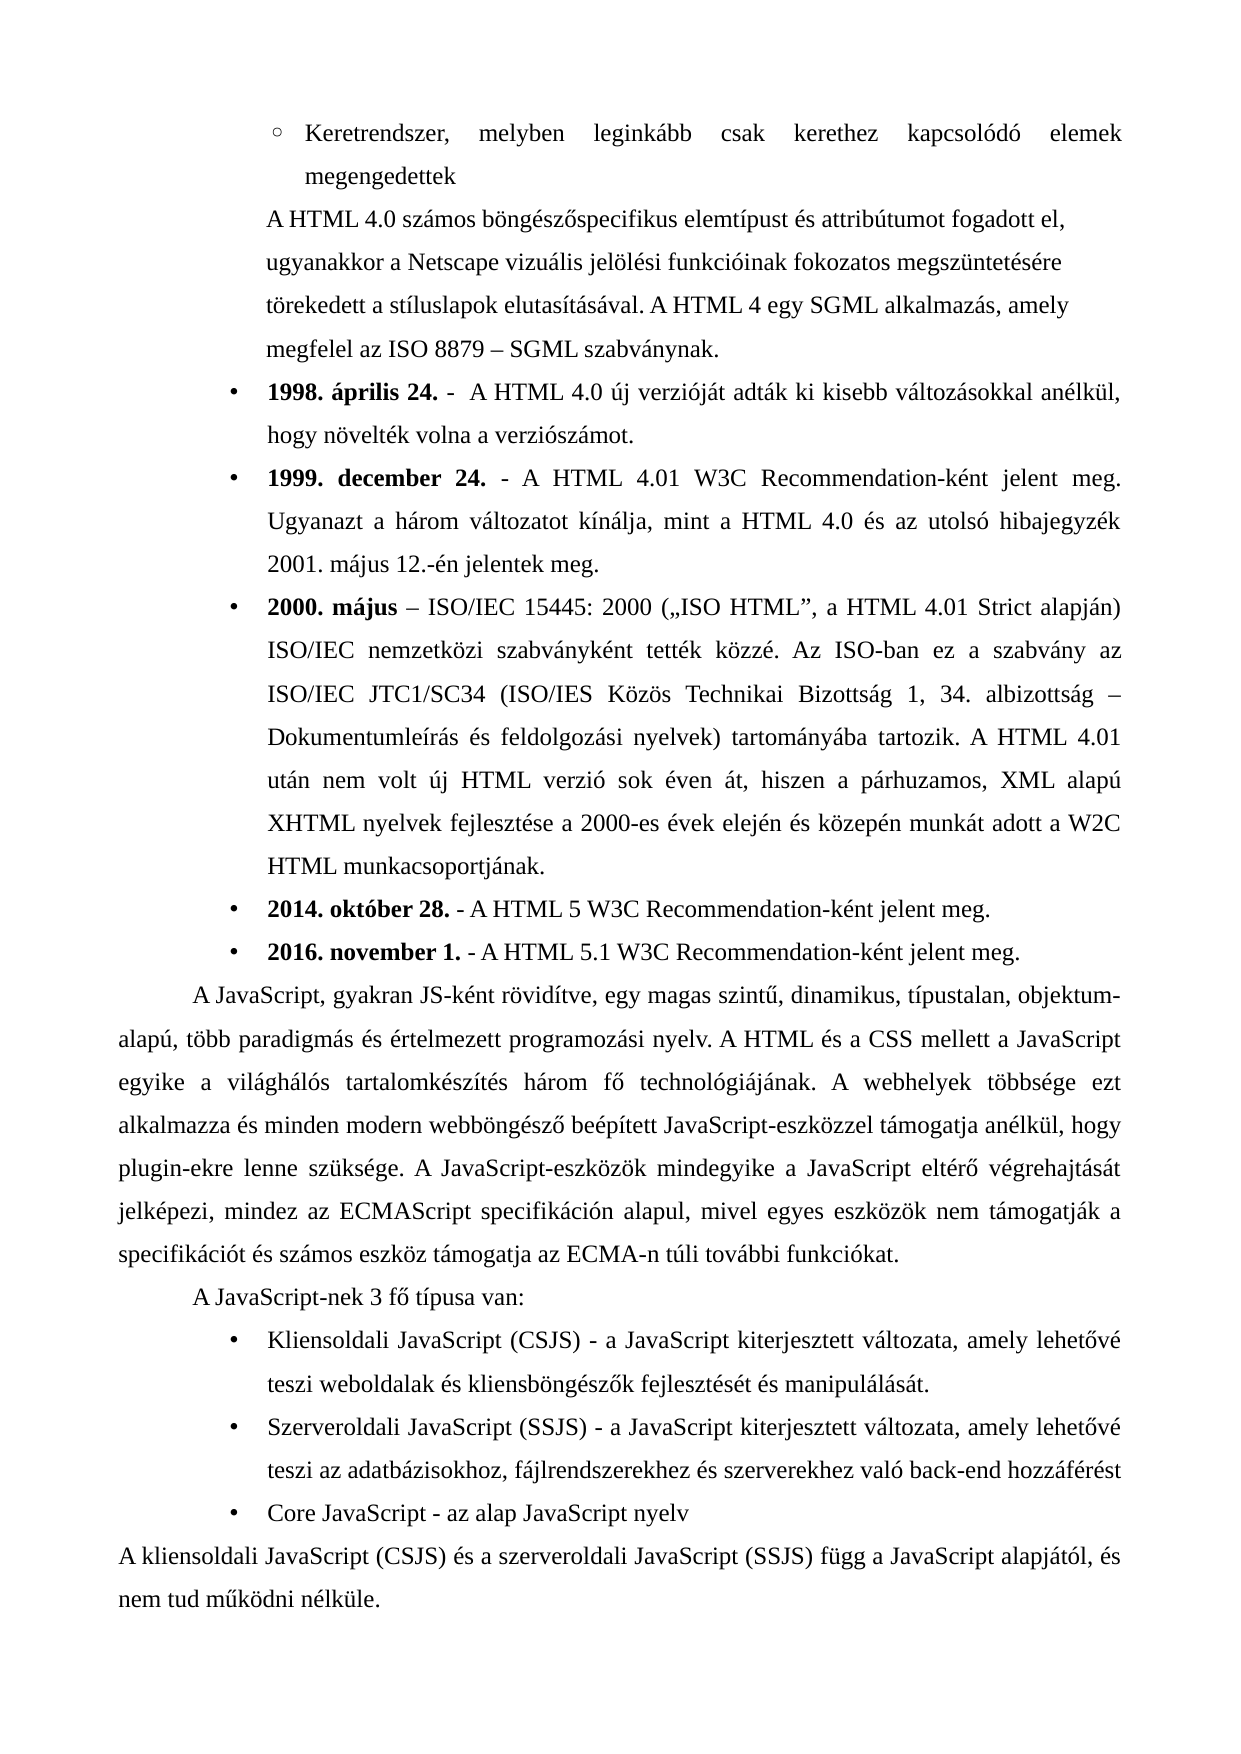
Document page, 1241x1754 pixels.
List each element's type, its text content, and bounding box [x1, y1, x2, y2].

list Keretrendszer, melyben leginkább csak kerethez kapcsolódó elemek megengedettek [267, 118, 1122, 190]
list 1999. december 24. - A HTML 4.01 W3C Recommendation-ként jelent meg. Ugyanazt a három változatot kínálja, mint a HTML 4.0 és az utolsó hibajegyzék 2001. május 12.-én jelentek meg. [229, 463, 1122, 578]
text A JavaScript-nek 3 fő típusa van: [118, 1282, 1122, 1311]
text A JavaScript, gyakran JS-ként rövidítve, egy magas szintű, dinamikus, típustalan, objektum-alapú, több paradigmás és értelmezett programozási nyelv. A HTML és a CSS mellett a JavaScript egyike a világhálós tartalomkészítés három fő technológiájának. A webhelyek többsége ezt alkalmazza és minden modern webböngésző beépített JavaScript-eszközzel támogatja anélkül, hogy plugin-ekre lenne szüksége. A JavaScript-eszközök mindegyike a JavaScript eltérő végrehajtását jelképezi, mindez az ECMAScript specifikáción alapul, mivel egyes eszközök nem támogatják a specifikációt és számos eszköz támogatja az ECMA-n túli további funkciókat. [118, 981, 1122, 1268]
list Core JavaScript - az alap JavaScript nyelv [229, 1498, 1122, 1527]
list 2000. május – ISO/IEC 15445: 2000 („ISO HTML”, a HTML 4.01 Strict alapján) ISO/IEC nemzetközi szabványként tették közzé. Az ISO-ban ez a szabvány az ISO/IEC JTC1/SC34 (ISO/IES Közös Technikai Bizottság 1, 34. albizottság – Dokumentumleírás és feldolgozási nyelvek) tartományába tartozik. A HTML 4.01 után nem volt új HTML verzió sok éven át, hiszen a párhuzamos, XML alapú XHTML nyelvek fejlesztése a 2000-es évek elején és közepén munkát adott a W2C HTML munkacsoportjának. [229, 592, 1122, 880]
list 2014. október 28. - A HTML 5 W3C Recommendation-ként jelent meg. [229, 894, 1122, 923]
list Szerveroldali JavaScript (SSJS) - a JavaScript kiterjesztett változata, amely lehetővé teszi az adatbázisokhoz, fájlrendszerekhez és szerverekhez való back-end hozzáférést [229, 1412, 1122, 1484]
list 1998. április 24. - A HTML 4.0 új verzióját adták ki kisebb változásokkal anélkül, hogy növelték volna a verziószámot. [229, 377, 1122, 449]
text A HTML 4.0 számos böngészőspecifikus elemtípust és attribútumot fogadott el, ugyanakkor a Netscape vizuális jelölési funkcióinak fokozatos megszüntetésére törekedett a stíluslapok elutasításával. A HTML 4 egy SGML alkalmazás, amely megfelel az ISO 8879 – SGML szabványnak. [118, 204, 1122, 362]
list 2016. november 1. - A HTML 5.1 W3C Recommendation-ként jelent meg. [229, 937, 1122, 966]
text A kliensoldali JavaScript (CSJS) és a szerveroldali JavaScript (SSJS) függ a JavaScript alapjától, és nem tud működni nélküle. [118, 1541, 1122, 1613]
list Kliensoldali JavaScript (CSJS) - a JavaScript kiterjesztett változata, amely lehetővé teszi weboldalak és kliensböngészők fejlesztését és manipulálását. [229, 1326, 1122, 1397]
